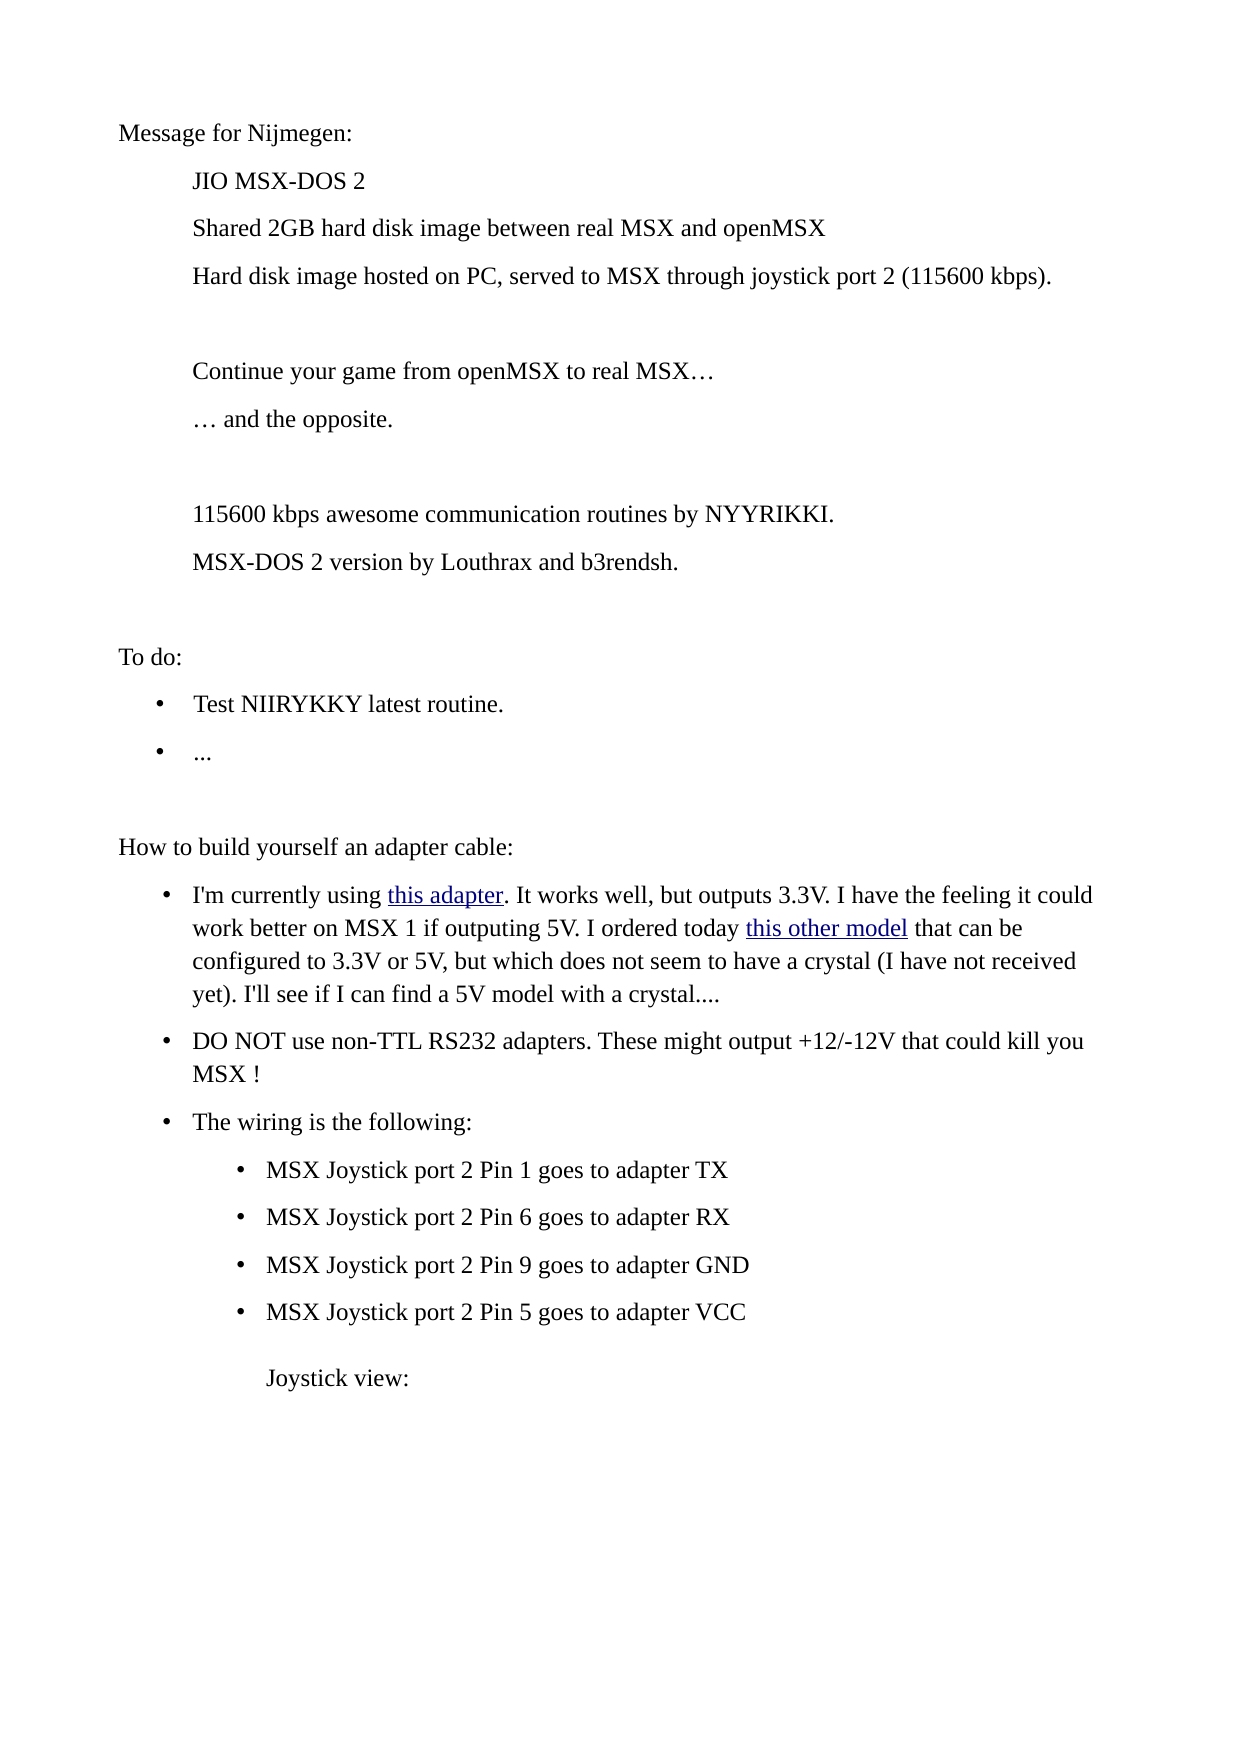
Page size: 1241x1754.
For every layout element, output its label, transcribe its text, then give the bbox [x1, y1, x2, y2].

list I'm currently using this adapter. It works well, but outputs 3.3V. I have the feeling it could work better on MSX 1 if outputing 5V. I ordered today this other model that can be configured to 3.3V or 5V, but which does not seem to have a crystal (I have not received yet). I'll see if I can find a 5V model with a crystal.... [162, 880, 1122, 1008]
list MSX Joystick port 2 Pin 1 goes to adapter TX [236, 1155, 1122, 1183]
text Shared 2GB hard disk image between real MSX and openMSX [192, 213, 1122, 242]
text MSX-DOS 2 version by Louthrax and b3rendsh. [192, 547, 1122, 575]
text … and the opposite. [192, 404, 1122, 432]
list DO NOT use non-TTL RS232 adapters. These might output +12/-12V that could kill you MSX ! [162, 1026, 1122, 1088]
text Continue your game from openMSX to real MSX… [192, 356, 1122, 385]
text Hard disk image hosted on PC, served to MSX through joystick port 2 (115600 kbps). [192, 261, 1122, 290]
text JIO MSX-DOS 2 [192, 166, 1122, 194]
list ... [156, 737, 1122, 766]
list The wiring is the following: [162, 1107, 1122, 1136]
text To do: [118, 642, 1122, 671]
list MSX Joystick port 2 Pin 6 goes to adapter RX [236, 1202, 1122, 1231]
list MSX Joystick port 2 Pin 5 goes to adapter VCC Joystick view: [236, 1297, 1122, 1392]
text How to build yourself an adapter cable: [118, 832, 1122, 861]
list MSX Joystick port 2 Pin 9 goes to adapter GND [236, 1250, 1122, 1279]
list Test NIIRYKKY latest routine. [156, 689, 1122, 718]
text 115600 kbps awesome communication routines by NYYRIKKI. [192, 499, 1122, 528]
text Message for Nijmegen: [118, 118, 1122, 147]
